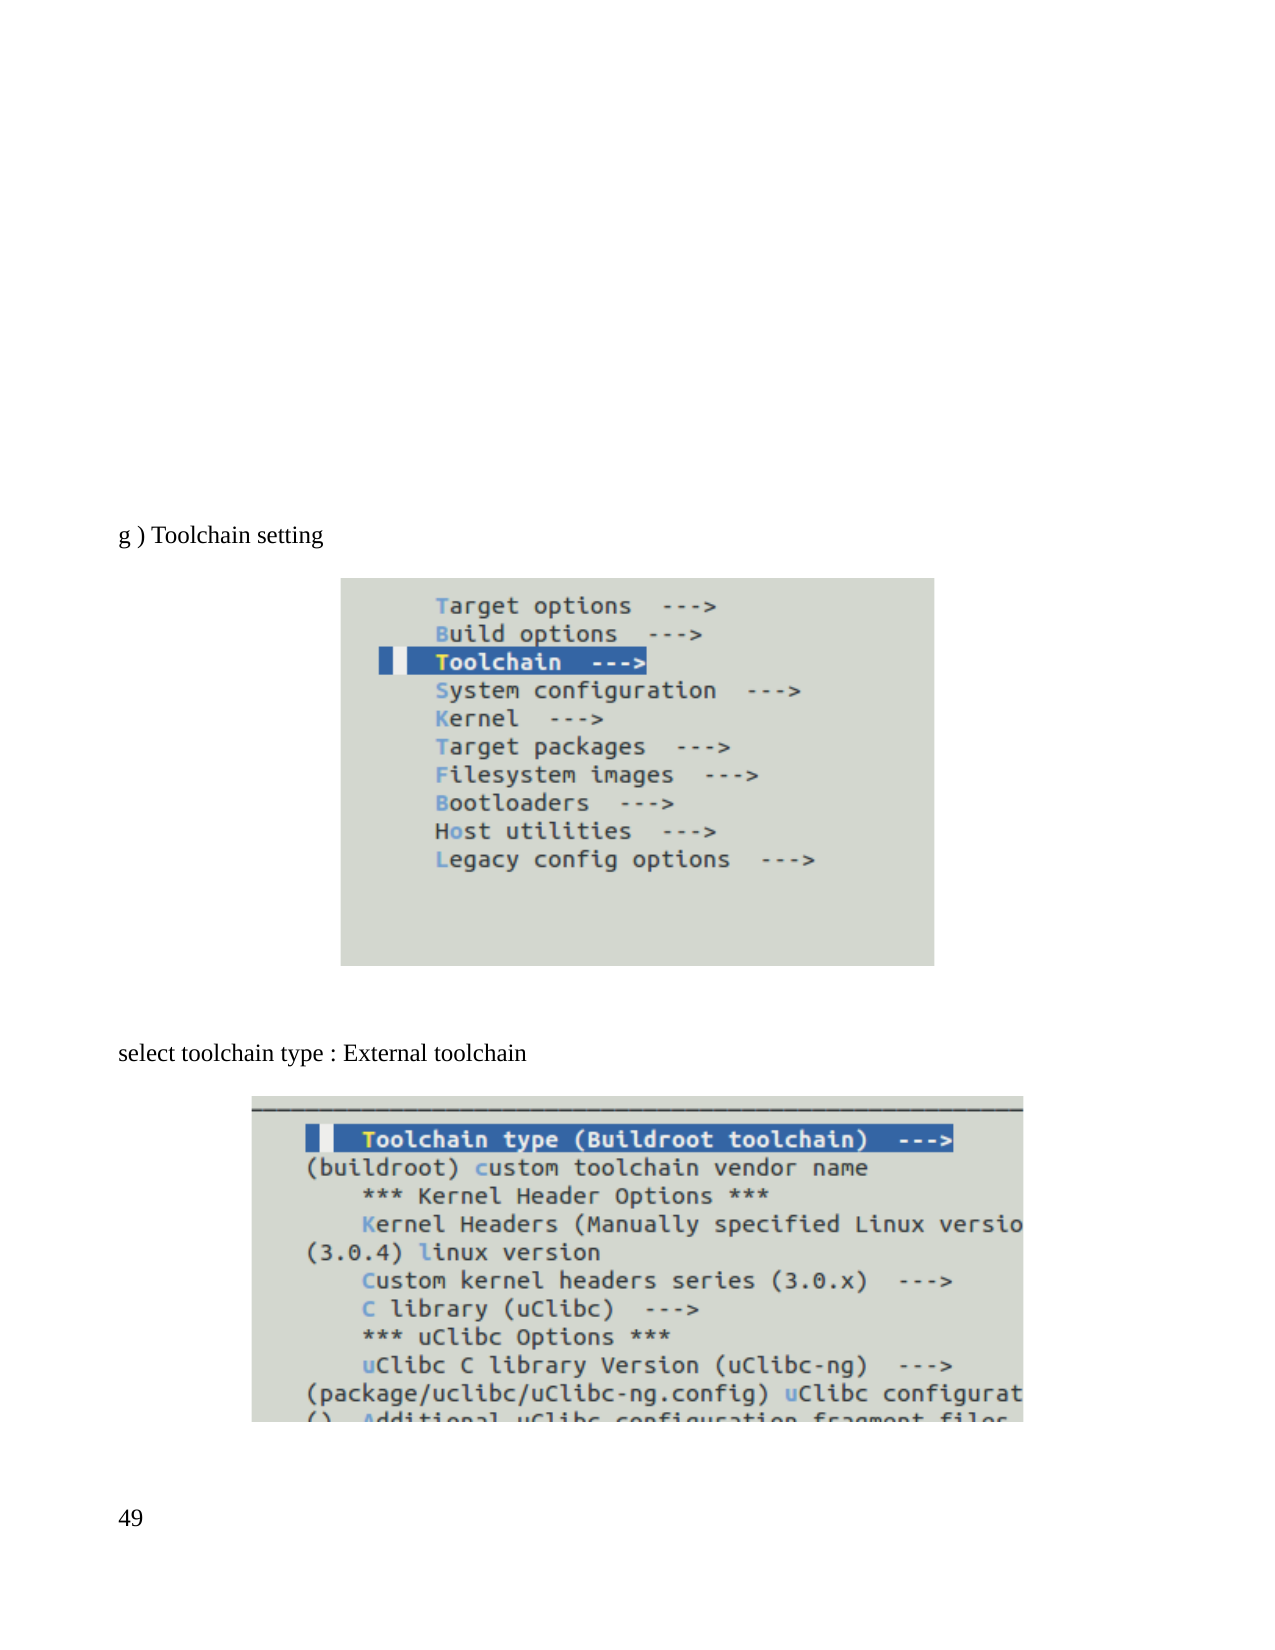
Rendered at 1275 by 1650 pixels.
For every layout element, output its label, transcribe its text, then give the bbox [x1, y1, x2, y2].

picture [340, 578, 935, 966]
picture [251, 1096, 1024, 1422]
text g ) Toolchain setting [118, 521, 1157, 549]
text select toolchain type : External toolchain [118, 1038, 1157, 1067]
